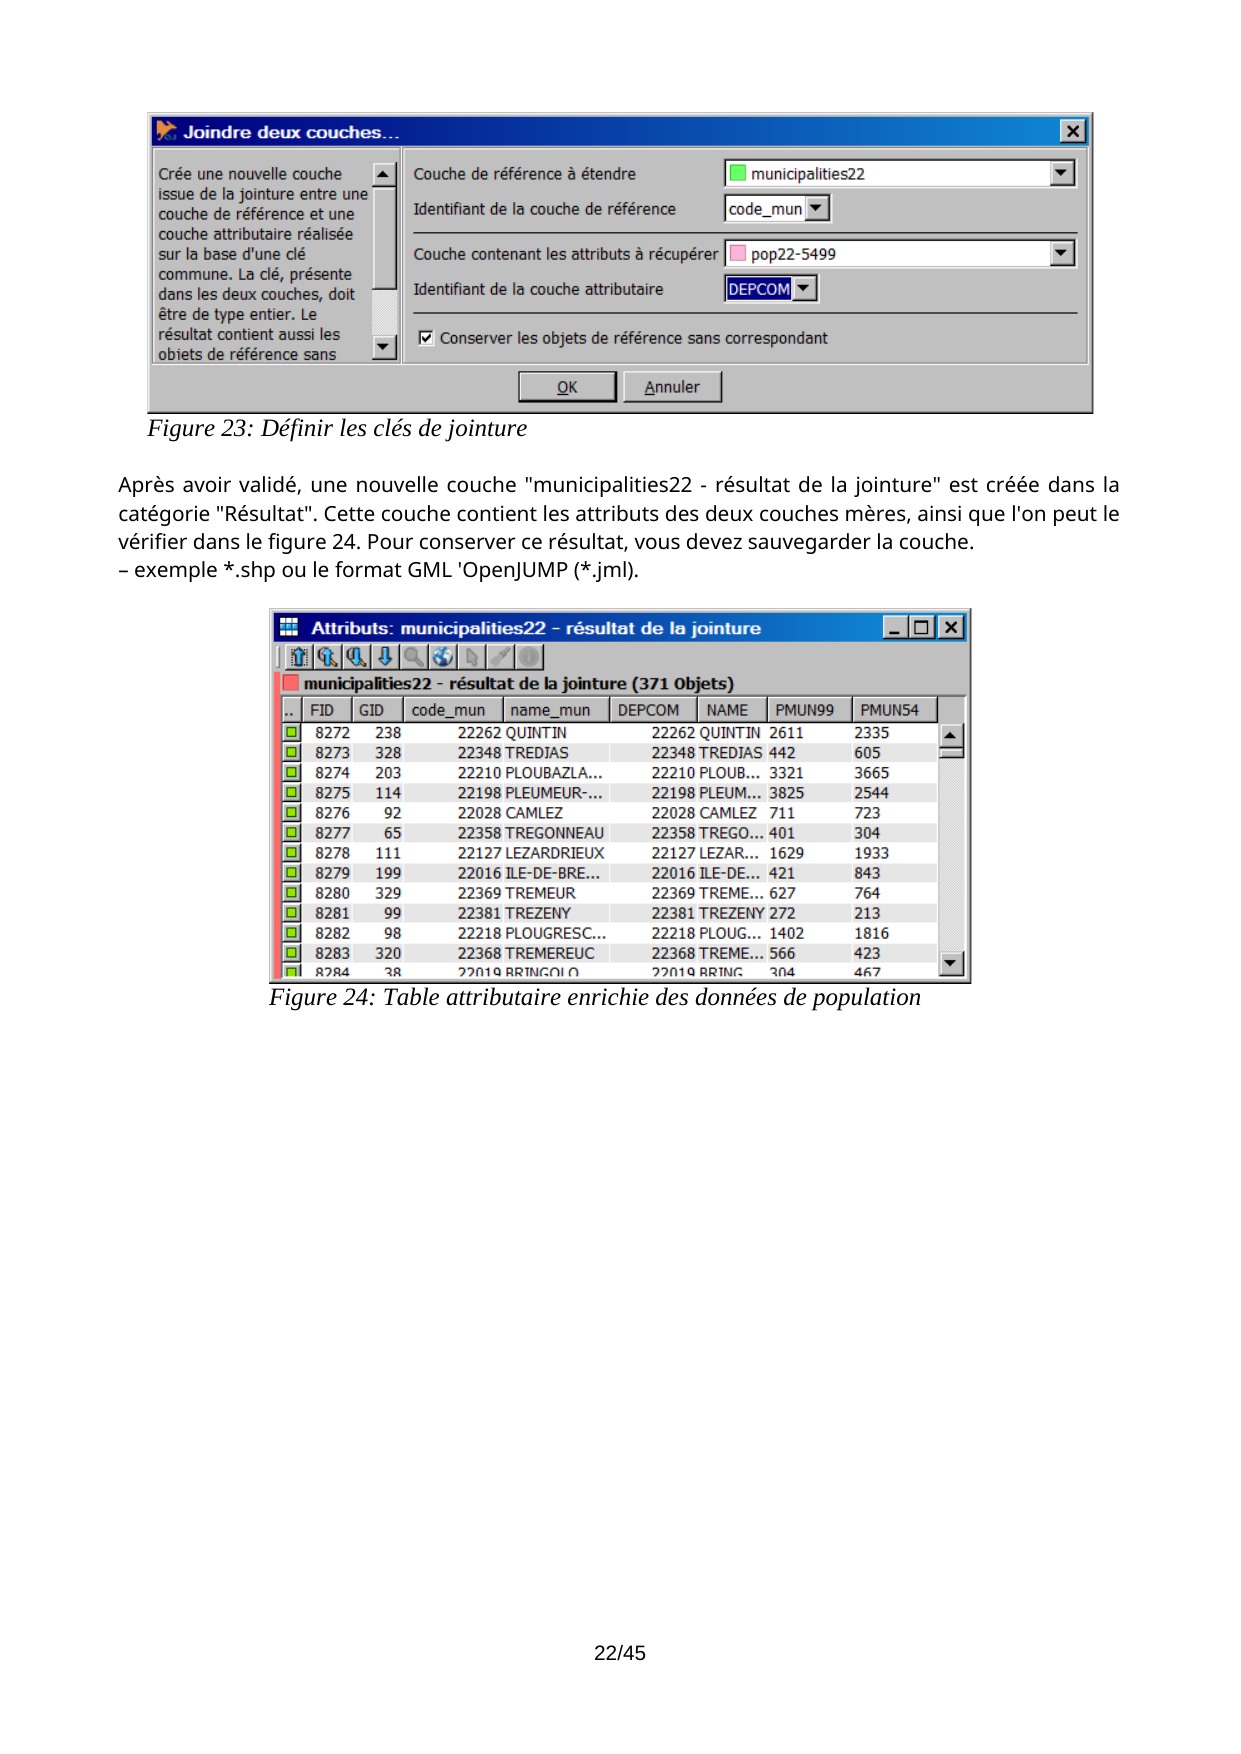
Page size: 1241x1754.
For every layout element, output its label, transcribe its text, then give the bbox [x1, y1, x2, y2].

picture [147, 112, 1094, 414]
text Après avoir validé, une nouvelle couche "municipalities22 - résultat de la jointure" est créée dans la catégorie "Résultat". Cette couche contient les attributs des deux couches mères, ainsi que l'on peut le vérifier dans le figure 24. Pour conserver ce résultat, vous devez sauvegarder la couche. [118, 470, 1122, 556]
picture [269, 608, 972, 984]
text – exemple *.shp ou le format GML 'OpenJUMP (*.jml). [118, 556, 1122, 584]
text Figure 23: Définir les clés de jointure [147, 414, 1093, 442]
text Figure 24: Table attributaire enrichie des données de population [269, 984, 971, 1011]
